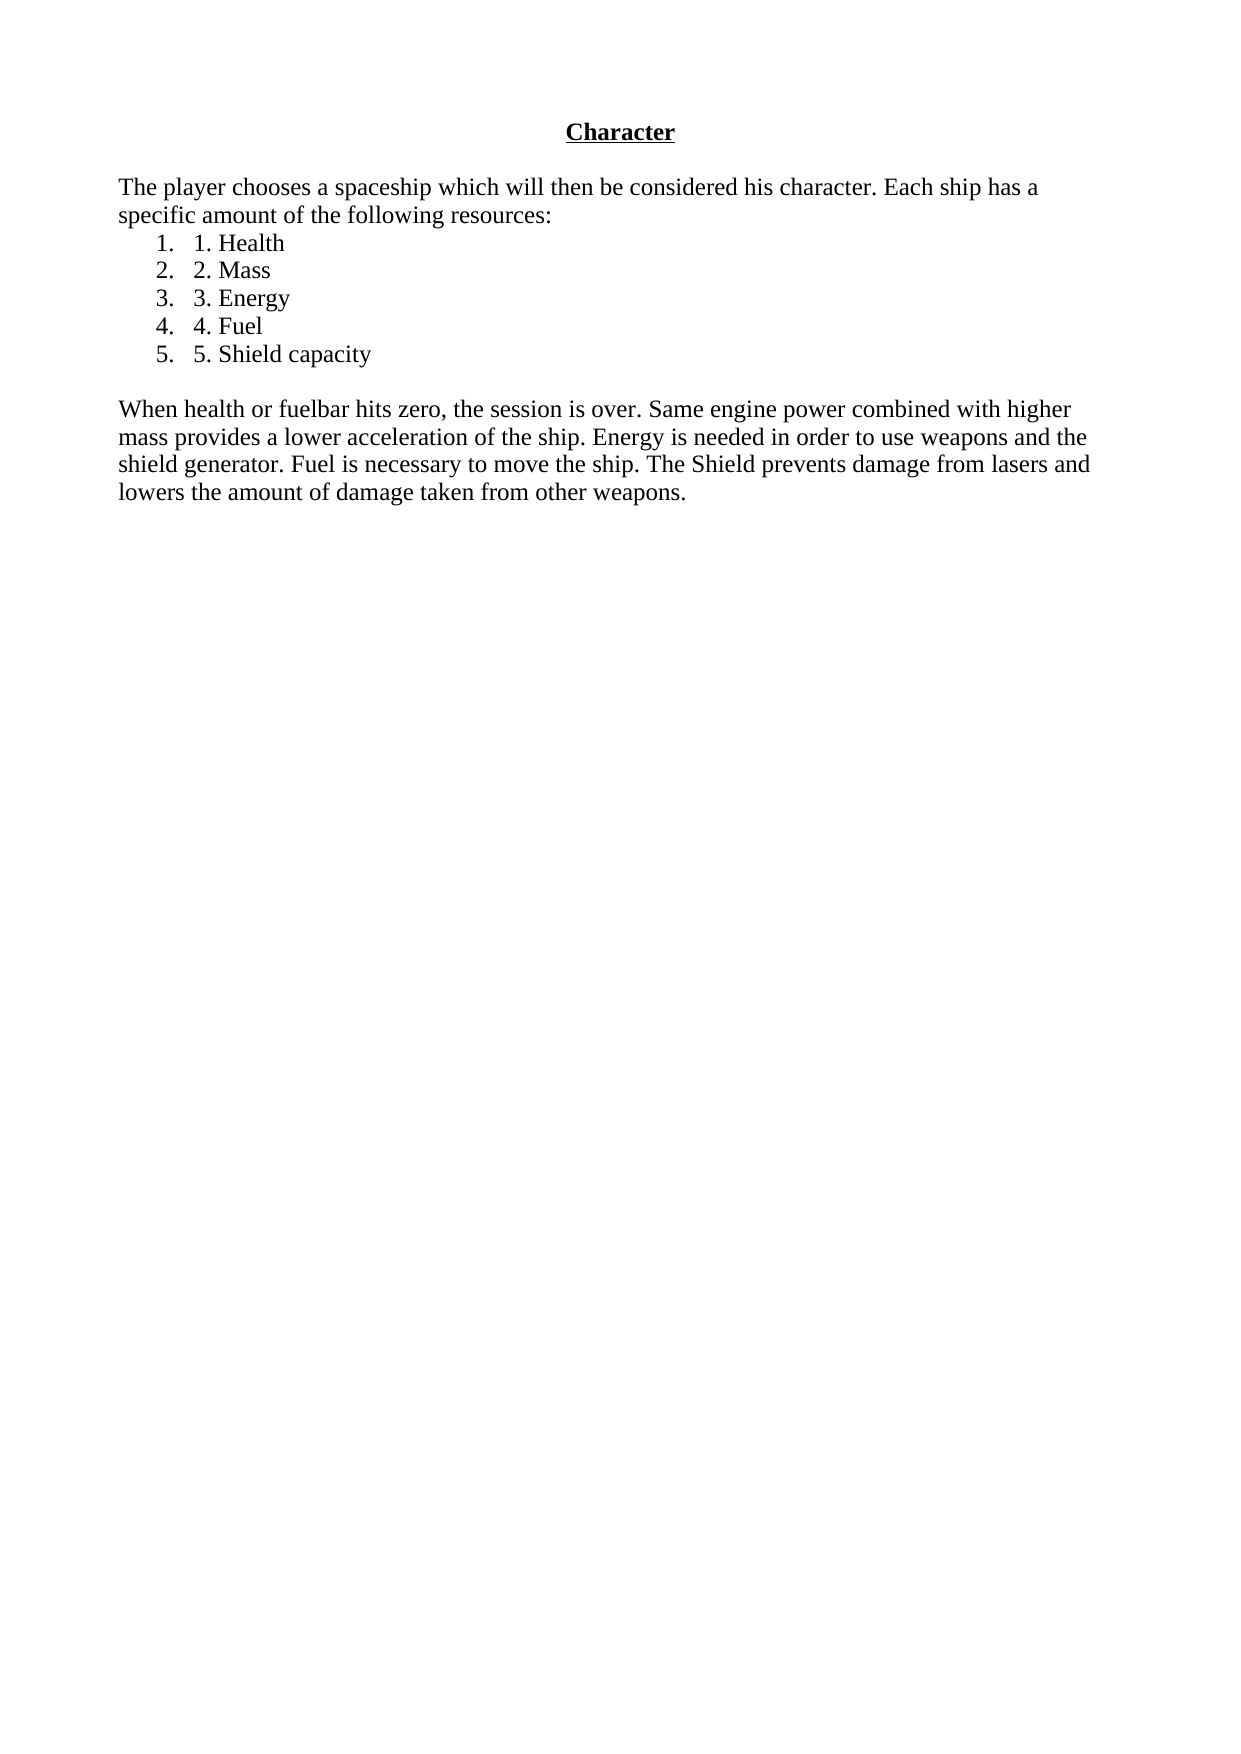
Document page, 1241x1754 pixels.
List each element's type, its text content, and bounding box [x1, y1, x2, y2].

text The player chooses a spaceship which will then be considered his character. Each ship has a specific amount of the following resources: [118, 173, 1122, 229]
text Character [118, 118, 1122, 146]
list 1. Health [156, 229, 1122, 257]
list 3. Energy [156, 284, 1122, 312]
list 4. Fuel [156, 312, 1122, 340]
list 2. Mass [156, 257, 1122, 284]
list 5. Shield capacity [156, 340, 1122, 367]
text When health or fuelbar hits zero, the session is over. Same engine power combined with higher mass provides a lower acceleration of the ship. Energy is needed in order to use weapons and the shield generator. Fuel is necessary to move the ship. The Shield prevents damage from lasers and lowers the amount of damage taken from other weapons. [118, 395, 1122, 506]
